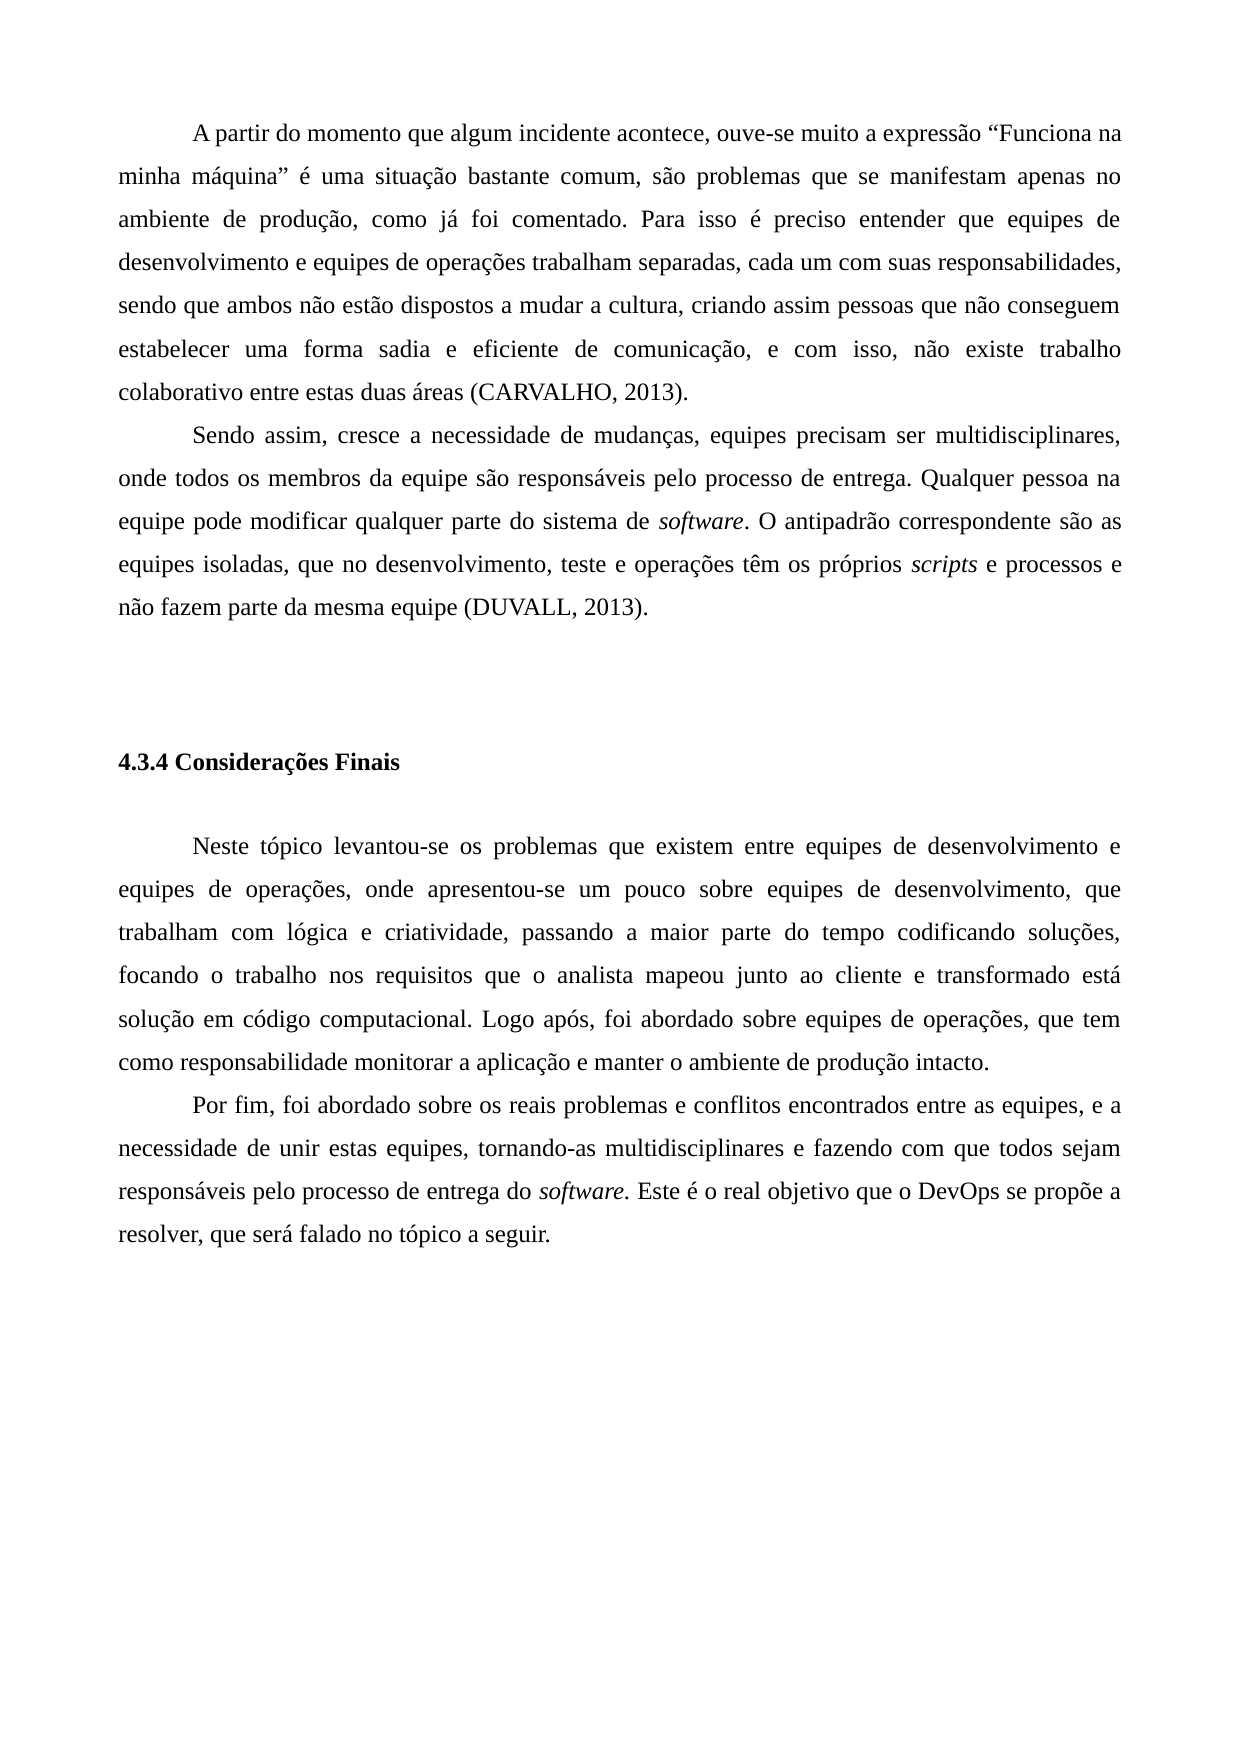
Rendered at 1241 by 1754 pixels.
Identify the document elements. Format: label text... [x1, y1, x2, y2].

text A partir do momento que algum incidente acontece, ouve-se muito a expressão “Funciona na minha máquina” é uma situação bastante comum, são problemas que se manifestam apenas no ambiente de produção, como já foi comentado. Para isso é preciso entender que equipes de desenvolvimento e equipes de operações trabalham separadas, cada um com suas responsabilidades, sendo que ambos não estão dispostos a mudar a cultura, criando assim pessoas que não conseguem estabelecer uma forma sadia e eficiente de comunicação, e com isso, não existe trabalho colaborativo entre estas duas áreas (CARVALHO, 2013). [118, 118, 1122, 406]
text Por fim, foi abordado sobre os reais problemas e conflitos encontrados entre as equipes, e a necessidade de unir estas equipes, tornando-as multidisciplinares e fazendo com que todos sejam responsáveis pelo processo de entrega do software. Este é o real objetivo que o DevOps se propõe a resolver, que será falado no tópico a seguir. [118, 1090, 1122, 1248]
text Sendo assim, cresce a necessidade de mudanças, equipes precisam ser multidisciplinares, onde todos os membros da equipe são responsáveis pelo processo de entrega. Qualquer pessoa na equipe pode modificar qualquer parte do sistema de software. O antipadrão correspondente são as equipes isoladas, que no desenvolvimento, teste e operações têm os próprios scripts e processos e não fazem parte da mesma equipe (DUVALL, 2013). [118, 420, 1122, 621]
text Neste tópico levantou-se os problemas que existem entre equipes de desenvolvimento e equipes de operações, onde apresentou-se um pouco sobre equipes de desenvolvimento, que trabalham com lógica e criatividade, passando a maior parte do tempo codificando soluções, focando o trabalho nos requisitos que o analista mapeou junto ao cliente e transformado está solução em código computacional. Logo após, foi abordado sobre equipes de operações, que tem como responsabilidade monitorar a aplicação e manter o ambiente de produção intacto. [118, 831, 1122, 1076]
subtitle 4.3.4 Considerações Finais [118, 747, 1122, 776]
